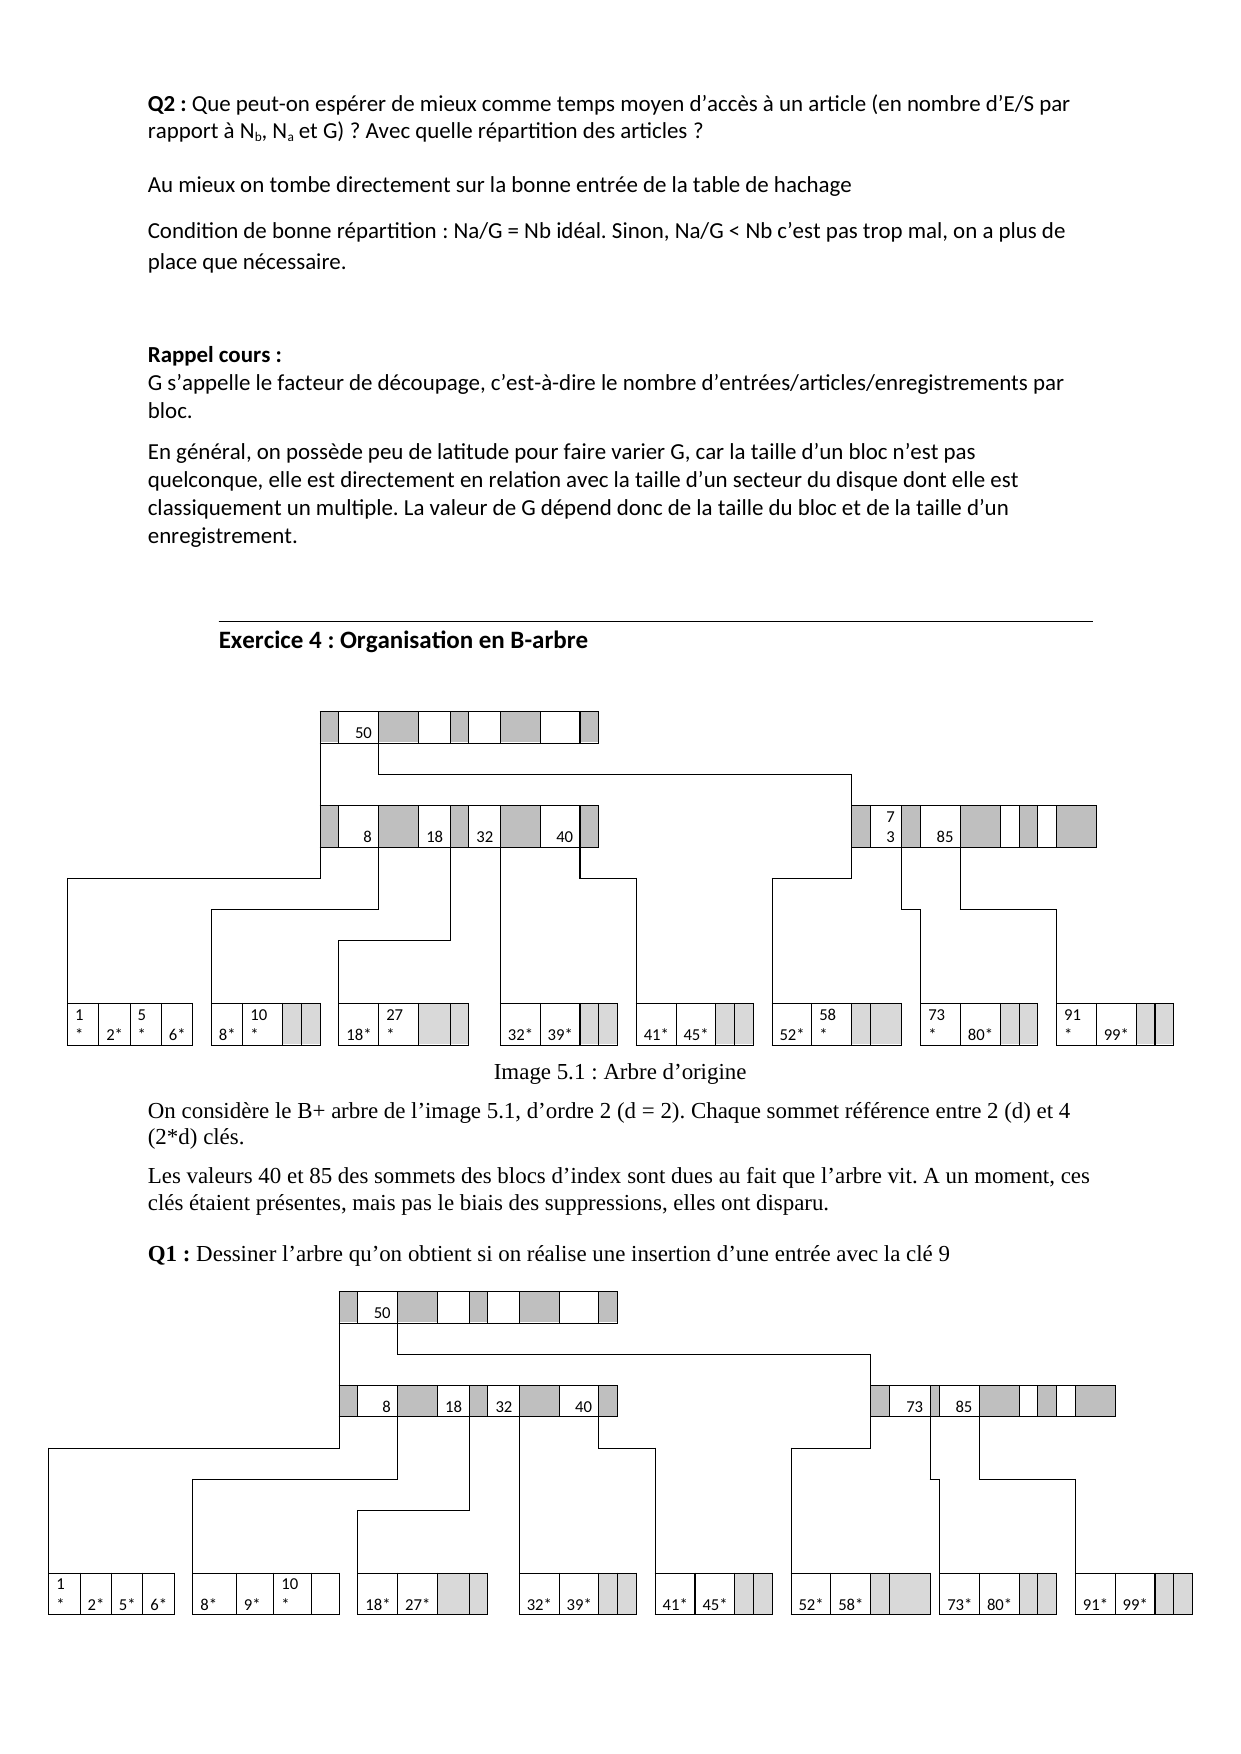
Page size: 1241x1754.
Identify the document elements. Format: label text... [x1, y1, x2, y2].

table_cell [1019, 711, 1038, 742]
table_cell [99, 711, 130, 742]
table_cell [143, 1510, 174, 1541]
table_cell [301, 940, 320, 972]
table_cell [470, 1386, 487, 1416]
table_cell [1174, 1416, 1193, 1447]
table_cell [302, 1004, 320, 1044]
table_cell [283, 972, 301, 1003]
table_header [618, 680, 636, 711]
table_cell [889, 1323, 930, 1354]
table_cell [80, 1323, 111, 1354]
table_cell [791, 1355, 831, 1385]
table_cell [211, 711, 243, 742]
table_cell [831, 1416, 870, 1447]
table_cell [301, 972, 320, 1003]
table_cell [321, 744, 339, 774]
table_cell [143, 1385, 174, 1416]
table_cell [470, 1479, 488, 1510]
table_cell [870, 774, 902, 805]
table_cell [488, 1573, 519, 1614]
table_cell [301, 847, 320, 878]
table_cell [339, 910, 379, 940]
table_cell [559, 1355, 599, 1385]
table_cell 41* [656, 1574, 694, 1614]
table_cell [636, 1449, 655, 1479]
table_header [193, 680, 211, 711]
table_cell [1155, 1541, 1174, 1572]
table_cell 45* [696, 1574, 734, 1614]
table_cell [735, 878, 753, 909]
table_cell 32* [520, 1574, 559, 1614]
table_cell 50 [339, 712, 378, 742]
table_cell [980, 1510, 1019, 1541]
table_cell [379, 878, 418, 909]
table_cell [599, 1324, 618, 1354]
table_cell [930, 1480, 939, 1510]
table_cell [960, 972, 1000, 1003]
table_cell [438, 1479, 469, 1510]
table_cell [174, 1416, 193, 1447]
table_cell [1000, 940, 1019, 972]
table_cell [520, 1479, 559, 1510]
table_cell [419, 909, 450, 940]
table_cell [541, 712, 579, 742]
table_cell [1057, 909, 1096, 940]
table_header [921, 680, 960, 711]
table_cell [274, 1385, 311, 1416]
table_cell [1115, 1479, 1155, 1510]
table_cell [695, 1448, 735, 1479]
table_cell [618, 743, 636, 774]
table_cell [130, 879, 161, 909]
table_cell [921, 878, 960, 909]
table_cell [488, 1541, 519, 1572]
table_cell [283, 847, 301, 878]
table_cell [655, 1323, 695, 1354]
table_cell [1155, 1416, 1174, 1447]
table_cell [174, 1385, 193, 1416]
table_cell [618, 1449, 636, 1479]
table_cell [311, 1541, 339, 1572]
table_cell 32 [488, 1386, 519, 1416]
table_cell [580, 879, 599, 909]
text Au mieux on tombe directement sur la bonne entrée de la table de hachage [148, 170, 1093, 198]
table_cell [1155, 940, 1174, 972]
table_cell [735, 805, 753, 847]
table_cell [889, 1354, 930, 1385]
table_cell [1057, 848, 1096, 878]
table_cell [1075, 1417, 1115, 1447]
table_cell [1057, 1480, 1075, 1510]
table_cell [1038, 1480, 1057, 1510]
table_cell [618, 1510, 636, 1541]
table_cell [921, 848, 960, 878]
table_cell [580, 744, 599, 774]
table_cell [980, 1541, 1019, 1572]
table_cell [469, 1003, 500, 1044]
table_cell [283, 879, 301, 909]
table_cell [940, 1479, 979, 1510]
table_cell [68, 711, 99, 742]
table_cell [735, 743, 753, 774]
table_header [1019, 1291, 1038, 1322]
table_cell [1155, 805, 1174, 847]
table_header [735, 680, 753, 711]
table_cell [772, 1541, 791, 1572]
table_cell [1136, 878, 1155, 909]
table_cell [792, 1510, 831, 1541]
table_cell [1174, 1479, 1193, 1510]
table_cell [274, 1541, 311, 1572]
table_cell [889, 1510, 930, 1541]
table_cell [488, 1355, 519, 1385]
table_header [1136, 680, 1155, 711]
table_cell [1155, 711, 1174, 742]
table_cell [735, 711, 753, 742]
table_cell [772, 711, 812, 742]
table_cell 58* [812, 1004, 851, 1044]
table_header [274, 1291, 311, 1322]
table_cell [130, 972, 161, 1003]
table_cell [772, 1323, 791, 1354]
text Q2 : Que peut-on espérer de mieux comme temps moyen d’accès à un article (en nombre d’E/S par rapport à Nb, Na et G) ? Avec quelle répartition des articles ? [148, 89, 1093, 145]
table_cell [212, 972, 243, 1003]
table_cell [1096, 743, 1136, 774]
table_cell [1038, 1354, 1057, 1385]
table_cell [676, 909, 716, 940]
table_cell [358, 1417, 397, 1447]
table_header [852, 680, 870, 711]
table_cell [1057, 878, 1096, 909]
table_cell [1057, 1573, 1075, 1614]
table_cell [637, 878, 676, 909]
table_cell [1155, 1510, 1174, 1541]
table_cell [419, 848, 450, 878]
table_cell [1155, 743, 1174, 774]
table_cell [80, 1354, 111, 1385]
table_cell [754, 1541, 772, 1572]
table_cell [243, 743, 283, 774]
table_cell [212, 940, 243, 972]
text Les valeurs 40 et 85 des sommets des blocs d’index sont dues au fait que l’arbre vit. A un moment, ces clés étaient présentes, mais pas le biais des suppressions, elles ont disparu. [148, 1162, 1093, 1215]
table_cell [1057, 1417, 1075, 1447]
table_cell [311, 1416, 339, 1447]
table_cell [871, 1004, 901, 1044]
table_cell [236, 1541, 274, 1572]
table_cell [655, 1385, 695, 1416]
table_header [320, 680, 339, 711]
table_cell [1136, 711, 1155, 742]
table_cell [1057, 806, 1096, 847]
table_cell [637, 972, 676, 1003]
table_cell [193, 1354, 236, 1385]
table_cell [99, 909, 130, 940]
table_cell [871, 1354, 889, 1385]
table_cell [130, 940, 161, 972]
table_cell [581, 1004, 598, 1044]
table_cell [931, 1573, 939, 1614]
table_cell [143, 1416, 174, 1447]
table_cell [320, 910, 339, 940]
table_cell [143, 1354, 174, 1385]
table_cell [716, 711, 734, 742]
table_cell [193, 1541, 236, 1572]
table_cell [580, 972, 599, 1003]
table_cell [379, 909, 418, 940]
table_cell [960, 940, 1000, 972]
table_cell [772, 1355, 791, 1385]
table_cell [1057, 1510, 1075, 1541]
table_cell [580, 775, 599, 805]
table_cell [1115, 1323, 1155, 1354]
table_cell [753, 743, 772, 774]
table_header [676, 680, 716, 711]
table_cell [68, 940, 99, 972]
table_cell [1057, 1448, 1075, 1479]
table_cell [311, 1354, 339, 1385]
table_cell [211, 774, 243, 805]
table_cell [812, 743, 852, 774]
table_cell [618, 1323, 636, 1354]
table_cell [599, 879, 617, 909]
table_cell 73* [940, 1574, 979, 1614]
table_cell 85 [921, 806, 960, 847]
table_cell [940, 1448, 979, 1479]
table_header [339, 680, 379, 711]
table_cell [311, 1480, 339, 1510]
table_cell [469, 744, 500, 774]
table_header [80, 1291, 111, 1322]
table_cell [961, 878, 1000, 909]
table_cell 2* [81, 1574, 111, 1614]
table_cell [469, 878, 500, 909]
table_cell [193, 909, 211, 940]
table_cell [451, 878, 469, 909]
table_cell [111, 1385, 143, 1416]
table_cell [852, 711, 870, 742]
table_cell [889, 1541, 930, 1572]
table_cell [438, 1324, 469, 1354]
table_cell [501, 940, 540, 972]
table_cell [68, 909, 99, 940]
table_cell [902, 743, 921, 774]
table_cell 52* [773, 1004, 811, 1044]
table_cell [130, 743, 161, 774]
table_cell 40 [560, 1386, 598, 1416]
table_cell [599, 1574, 617, 1614]
table_cell [1155, 1479, 1174, 1510]
table_cell [559, 1417, 598, 1447]
table_cell [1136, 940, 1155, 972]
table_cell [930, 1354, 940, 1385]
text On considère le B+ arbre de l’image 5.1, d’ordre 2 (d = 2). Chaque sommet référence entre 2 (d) et 4 (2*d) clés. [148, 1097, 1093, 1150]
table_cell [211, 743, 243, 774]
table_cell [193, 1323, 236, 1354]
table_cell [1019, 910, 1038, 940]
table_cell [656, 1448, 695, 1479]
table_cell [488, 1479, 519, 1510]
table_cell [320, 878, 339, 909]
table_cell [1075, 1323, 1115, 1354]
table_cell [283, 940, 301, 972]
table_cell [68, 805, 99, 847]
table_cell [902, 878, 921, 909]
table_header [1000, 680, 1019, 711]
table_header [488, 1292, 519, 1322]
table_cell [68, 972, 99, 1003]
table_cell [236, 1323, 274, 1354]
table_cell [274, 1480, 311, 1510]
table_cell [772, 805, 812, 847]
table_cell [1155, 909, 1174, 940]
table_cell [580, 940, 599, 972]
table_cell [618, 775, 636, 805]
table_header [902, 680, 921, 711]
table_cell [540, 848, 579, 878]
table_cell [980, 1480, 1019, 1510]
table_cell [438, 1541, 469, 1572]
table_header [243, 680, 283, 711]
table_cell 91* [1076, 1574, 1115, 1614]
table_cell [501, 878, 540, 909]
table_cell [111, 1510, 143, 1541]
table_cell [1019, 878, 1038, 909]
table_cell [772, 1416, 791, 1447]
table_cell [419, 941, 450, 972]
table_cell [812, 805, 851, 847]
table_header [438, 1292, 469, 1322]
table_cell [676, 847, 716, 878]
table_cell [1174, 1510, 1193, 1541]
table_cell [1155, 1448, 1174, 1479]
table_cell [1000, 972, 1019, 1003]
table_cell [301, 910, 320, 940]
table_cell [599, 1510, 618, 1541]
table_cell [1038, 1323, 1057, 1354]
table_cell [636, 1479, 655, 1510]
table_cell [812, 972, 852, 1003]
table_cell [451, 848, 469, 878]
table_cell [469, 909, 500, 940]
table_cell [1038, 774, 1057, 805]
table_cell [111, 1323, 143, 1354]
table_cell [358, 1324, 397, 1354]
table_cell [831, 1541, 871, 1572]
table_header [655, 1291, 695, 1322]
table_cell [1097, 805, 1136, 847]
table_cell [311, 1510, 339, 1541]
table_cell [773, 940, 812, 972]
table_cell [1155, 1354, 1174, 1385]
table_cell [379, 744, 418, 774]
table_cell [852, 774, 870, 805]
table_cell [599, 940, 617, 972]
table_cell [1019, 940, 1038, 972]
table_cell [1019, 1510, 1038, 1541]
table_cell [852, 972, 870, 1003]
table_cell 40 [541, 806, 579, 847]
table_cell [940, 1510, 979, 1541]
table_cell [636, 1385, 655, 1416]
table_header [636, 1291, 655, 1322]
table_cell [1076, 1510, 1115, 1541]
table_cell [1038, 711, 1057, 742]
table_cell [540, 744, 580, 774]
table_cell [980, 1354, 1019, 1385]
table_header [193, 1291, 236, 1322]
table_cell [1057, 743, 1096, 774]
table_header [735, 1291, 753, 1322]
table_cell [871, 1323, 889, 1354]
table_cell [358, 1354, 398, 1385]
table_header [161, 680, 193, 711]
table_cell [581, 712, 598, 742]
table_cell [111, 1449, 143, 1479]
table_header [980, 1291, 1019, 1322]
table_cell [870, 848, 901, 878]
table_cell [773, 972, 812, 1003]
table_cell [1136, 774, 1155, 805]
table_cell [931, 1417, 940, 1447]
table_cell [1096, 878, 1136, 909]
table_header [960, 680, 1000, 711]
table_cell [358, 1448, 397, 1479]
table_cell [1020, 1004, 1037, 1044]
table_cell [174, 1510, 192, 1541]
table_cell [379, 712, 418, 742]
table_cell [311, 1449, 339, 1479]
table_cell [852, 1004, 870, 1044]
table_cell [695, 1479, 735, 1510]
table_cell [501, 972, 540, 1003]
table_cell [980, 1448, 1019, 1479]
table_cell [1057, 1354, 1075, 1385]
table_cell [889, 1479, 930, 1510]
table_cell [451, 909, 469, 940]
table_cell [80, 1449, 111, 1479]
table_cell 2* [99, 1004, 130, 1044]
table_cell [753, 805, 772, 847]
table_cell [831, 1510, 871, 1541]
table_cell [1096, 972, 1136, 1003]
table_cell 8 [339, 806, 378, 847]
table_cell [469, 1355, 488, 1385]
table_cell [636, 775, 676, 805]
table_cell [1096, 909, 1136, 940]
table_cell 18 [438, 1386, 469, 1416]
text G s’appelle le facteur de découpage, c’est-à-dire le nombre d’entrées/articles/enregistrements par bloc. [148, 368, 1093, 424]
table_header [236, 1291, 274, 1322]
table_cell [80, 1479, 111, 1510]
table_cell [161, 774, 193, 805]
table_cell [902, 848, 921, 878]
table_header [1155, 680, 1174, 711]
table_cell [143, 1449, 174, 1479]
table_cell [753, 775, 772, 805]
table_cell [716, 940, 734, 972]
table_cell [1174, 1448, 1193, 1479]
table_header [618, 1291, 636, 1322]
table_header [1096, 680, 1136, 711]
table_cell [772, 743, 812, 774]
table_cell [68, 847, 99, 878]
table_cell [754, 1416, 772, 1447]
table_cell [540, 878, 580, 909]
table_cell [111, 1541, 143, 1572]
table_cell [1038, 1417, 1057, 1447]
table_cell [1096, 847, 1136, 878]
table_cell [618, 909, 636, 940]
table_cell [1075, 1354, 1115, 1385]
table_cell [1000, 774, 1019, 805]
table_cell [930, 1510, 939, 1541]
table_cell [339, 972, 379, 1003]
table_cell [1096, 711, 1136, 742]
table_cell 41* [637, 1004, 676, 1044]
table_cell 73 [890, 1386, 930, 1416]
table_cell [99, 940, 130, 972]
table_header [99, 680, 130, 711]
table_cell 85 [940, 1386, 979, 1416]
table_cell [980, 1386, 1019, 1416]
table_cell [49, 1479, 80, 1510]
table_cell [716, 878, 734, 909]
table_cell [1038, 940, 1056, 972]
table_header [130, 680, 161, 711]
table_cell [637, 909, 676, 940]
table_cell [735, 940, 753, 972]
table_cell [243, 940, 283, 972]
table_header [716, 680, 734, 711]
table_cell [716, 743, 734, 774]
table_cell [379, 941, 418, 972]
table_header [1075, 1291, 1115, 1322]
table_cell [68, 774, 99, 805]
table_header [831, 1291, 871, 1322]
table_cell [274, 1323, 311, 1354]
table_header [791, 1291, 831, 1322]
table_header [398, 1292, 437, 1322]
table_cell [143, 1541, 174, 1572]
table_cell [340, 1354, 358, 1385]
table_cell [340, 1386, 357, 1416]
table_header [871, 1291, 889, 1322]
table_cell [921, 909, 960, 940]
table_cell [581, 848, 599, 878]
table_header [500, 680, 540, 711]
table_cell [695, 1541, 735, 1572]
table_cell [1001, 1004, 1019, 1044]
table_cell [469, 1324, 488, 1354]
table_cell [735, 1004, 753, 1044]
table_cell [49, 1449, 80, 1479]
table_cell [1076, 1479, 1115, 1510]
table_cell [676, 711, 716, 742]
table_cell [161, 847, 193, 878]
table_header [772, 680, 812, 711]
table_cell [488, 1448, 519, 1479]
table_cell [358, 1511, 398, 1541]
table_header [1155, 1291, 1174, 1322]
table_cell 45* [677, 1004, 715, 1044]
table_cell [520, 1541, 559, 1572]
table_cell [243, 711, 283, 742]
table_header [1019, 680, 1038, 711]
table_cell [130, 847, 161, 878]
table_cell [902, 940, 920, 972]
table_cell [940, 1323, 979, 1354]
table_cell [656, 1510, 695, 1541]
table_cell [111, 1416, 143, 1447]
table_cell [791, 1385, 831, 1416]
table_cell [1038, 878, 1057, 909]
table_cell 39* [560, 1574, 598, 1614]
table_cell [193, 1449, 236, 1479]
table_cell [1019, 1323, 1038, 1354]
table_cell [1038, 1386, 1056, 1416]
table_cell [311, 1323, 339, 1354]
table_cell [488, 1510, 519, 1541]
table_cell [1156, 1574, 1173, 1614]
table_cell [961, 848, 1000, 878]
table_header [599, 680, 617, 711]
table_cell [1000, 848, 1019, 878]
table_cell [488, 1324, 519, 1354]
table_cell [1057, 774, 1096, 805]
table_cell [870, 743, 902, 774]
table_cell [398, 1355, 437, 1385]
table_cell [520, 1448, 559, 1479]
table_cell [559, 1324, 599, 1354]
table_cell [655, 1416, 695, 1447]
table_cell [618, 805, 636, 847]
table_cell [339, 1541, 357, 1572]
table_cell [773, 909, 812, 940]
table_header [419, 680, 450, 711]
table_cell [754, 1355, 772, 1385]
table_cell [1057, 1386, 1075, 1416]
table_cell [283, 743, 301, 774]
table_cell [618, 1541, 636, 1572]
table_cell [1115, 1541, 1155, 1572]
table_header 50 [358, 1292, 397, 1322]
table_cell [940, 1417, 979, 1447]
table_cell [274, 1354, 311, 1385]
table_cell [1116, 1385, 1155, 1416]
table_header [520, 1292, 559, 1322]
table_cell [1000, 711, 1019, 742]
table_cell [656, 1541, 695, 1572]
table_cell [655, 1355, 695, 1385]
table_cell [193, 1480, 236, 1510]
table_cell [174, 1323, 193, 1354]
table_cell [852, 806, 870, 847]
table_cell [398, 1541, 437, 1572]
table_cell [321, 712, 338, 742]
table_cell [419, 775, 450, 805]
table_header [695, 1291, 735, 1322]
text Condition de bonne répartition : Na/G = Nb idéal. Sinon, Na/G < Nb c’est pas trop mal, on a plus de place que nécessaire. [148, 217, 1093, 275]
table_cell [735, 972, 753, 1003]
table_cell [792, 1449, 831, 1479]
table_cell 39* [541, 1004, 579, 1044]
table_cell [1136, 972, 1155, 1003]
table_cell [243, 910, 283, 940]
table_cell [599, 1417, 618, 1447]
table_cell [753, 940, 772, 972]
table_cell [193, 711, 211, 742]
table_header [1038, 1291, 1057, 1322]
table_cell [753, 909, 772, 940]
table_cell [211, 805, 243, 847]
table_cell [339, 1448, 358, 1479]
table_cell [130, 774, 161, 805]
table_cell [419, 712, 450, 742]
table_cell [500, 744, 540, 774]
table_cell [469, 940, 500, 972]
table_header [1115, 1291, 1155, 1322]
table_cell [716, 909, 734, 940]
table_header [812, 680, 852, 711]
table_header [111, 1291, 143, 1322]
table_header [580, 680, 599, 711]
table_cell [889, 1448, 930, 1479]
table_cell [960, 711, 1000, 742]
table_cell [283, 805, 301, 847]
table_cell [469, 1510, 488, 1541]
table_cell [469, 1541, 488, 1572]
table_cell [398, 1511, 437, 1541]
table_cell [1019, 1448, 1038, 1479]
table_cell [980, 1417, 1019, 1447]
table_cell [716, 847, 734, 878]
table_cell [921, 972, 960, 1003]
table_cell [161, 711, 193, 742]
table_cell [676, 972, 716, 1003]
table_cell [501, 806, 540, 847]
table_cell [1019, 1417, 1038, 1447]
table_cell 80* [980, 1574, 1019, 1614]
table_cell [398, 1417, 437, 1447]
table_cell [735, 1541, 753, 1572]
table_cell [501, 712, 540, 742]
table_cell [1019, 1354, 1038, 1385]
table_cell [735, 1355, 753, 1385]
table_cell [676, 805, 716, 847]
table_header [772, 1291, 791, 1322]
table_cell [636, 711, 676, 742]
table_cell [438, 1574, 469, 1614]
table_cell [470, 1448, 488, 1479]
table_cell [1136, 909, 1155, 940]
table_cell [753, 847, 772, 878]
table_cell [792, 1479, 831, 1510]
table_cell [99, 805, 130, 847]
table_cell [1000, 878, 1019, 909]
table_header [340, 1292, 357, 1322]
table_cell [1020, 1386, 1037, 1416]
table_cell 80* [961, 1004, 1000, 1044]
table_header [1057, 1291, 1075, 1322]
table_cell [161, 972, 193, 1003]
table_cell [438, 1448, 469, 1479]
table_cell [812, 940, 852, 972]
table_cell [852, 909, 870, 940]
table_header [450, 680, 469, 711]
table_cell [339, 1510, 357, 1541]
table_cell [1076, 1386, 1115, 1416]
table_cell [520, 1386, 559, 1416]
table_cell 6* [143, 1574, 174, 1614]
table_cell [559, 1448, 599, 1479]
table_header [940, 1291, 979, 1322]
table_cell [1115, 1354, 1155, 1385]
table_cell 8* [193, 1574, 236, 1614]
table_cell [469, 712, 500, 742]
table_cell [618, 1355, 636, 1385]
table_cell [831, 1385, 870, 1416]
table_cell [618, 1574, 636, 1614]
table_cell [358, 1480, 398, 1510]
text En général, on possède peu de latitude pour faire varier G, car la taille d’un bloc n’est pas quelconque, elle est directement en relation avec la taille d’un secteur du disque dont elle est classiquement un multiple. La valeur de G dépend donc de la taille du bloc et de la taille d’un enregistrement. [148, 437, 1093, 549]
table_cell 9* [237, 1574, 273, 1614]
table_header [1038, 680, 1057, 711]
table_cell [636, 743, 676, 774]
table_cell [980, 1323, 1019, 1354]
table_cell [1155, 1323, 1174, 1354]
table_header [68, 680, 99, 711]
table_header [560, 1292, 598, 1322]
table_cell [716, 1004, 734, 1044]
table_cell [890, 1574, 930, 1614]
table_cell [831, 1355, 870, 1385]
table_cell [695, 1355, 735, 1385]
table_cell [618, 1416, 636, 1447]
table_cell [1136, 743, 1155, 774]
table_cell [540, 940, 580, 972]
table_header [540, 680, 580, 711]
table_cell [852, 940, 870, 972]
table_cell [469, 848, 500, 878]
table_cell [1019, 1480, 1038, 1510]
table_cell [379, 806, 418, 847]
table_cell [438, 1355, 469, 1385]
table_cell [99, 972, 130, 1003]
table_cell [311, 1385, 339, 1416]
table_cell [236, 1510, 274, 1541]
table_cell [1057, 940, 1096, 972]
table_cell [1156, 1004, 1173, 1044]
table_cell [321, 774, 339, 805]
table_cell [1038, 1448, 1057, 1479]
table_cell [398, 1324, 437, 1354]
text Rappel cours : [148, 341, 1093, 368]
table_cell [812, 909, 852, 940]
table_cell [1038, 1541, 1057, 1572]
table_header [49, 1291, 80, 1322]
table_cell [599, 711, 617, 742]
table_cell [1115, 1510, 1155, 1541]
table_cell 18* [358, 1574, 397, 1614]
table_cell [80, 1541, 111, 1572]
table_cell [618, 972, 636, 1003]
table_cell [111, 1354, 143, 1385]
table_cell [143, 1323, 174, 1354]
table_cell [960, 910, 1000, 940]
table_cell [451, 712, 468, 742]
table_cell 1* [49, 1574, 80, 1614]
table_cell [772, 1385, 791, 1416]
table_cell [68, 879, 99, 909]
table_cell [211, 847, 243, 878]
table_cell [49, 1354, 80, 1385]
table_cell [161, 909, 193, 940]
table_cell [1155, 774, 1174, 805]
table_cell [871, 1479, 889, 1510]
table_cell [1038, 910, 1056, 940]
table_cell [754, 1510, 772, 1541]
table_cell [695, 1416, 735, 1447]
table_cell [871, 1448, 889, 1479]
table_cell [735, 847, 753, 878]
table_cell [519, 1324, 559, 1354]
table_cell [636, 805, 676, 847]
table_cell [49, 1510, 80, 1541]
table_cell [812, 847, 851, 878]
table_cell [581, 806, 598, 847]
table_cell [676, 940, 716, 972]
table_cell [1155, 878, 1174, 909]
text Image 5.1 : Arbre d’origine [148, 1058, 1093, 1084]
table_cell [211, 879, 243, 909]
table_cell [520, 1510, 559, 1541]
table_cell [236, 1449, 274, 1479]
table_cell [1174, 1541, 1193, 1572]
table_header [636, 680, 676, 711]
table_cell [193, 940, 211, 972]
table_cell [792, 1541, 831, 1572]
table_cell [599, 805, 617, 847]
table_cell [636, 847, 676, 878]
table_cell [921, 711, 960, 742]
table_cell 73 [871, 806, 901, 847]
table_cell [501, 848, 540, 878]
table_cell [130, 805, 161, 847]
table_cell [1076, 1541, 1115, 1572]
table_cell [559, 1510, 599, 1541]
table_cell 58* [831, 1574, 870, 1614]
table_cell [243, 805, 283, 847]
table_cell [1038, 806, 1056, 847]
table_cell [921, 940, 960, 972]
table_cell [735, 1448, 753, 1479]
table_cell [193, 805, 211, 847]
table_cell [1000, 910, 1019, 940]
table_cell [618, 847, 636, 878]
table_cell [1019, 972, 1038, 1003]
text Q1 : Dessiner l’arbre qu’on obtient si on réalise une insertion d’une entrée avec la clé 9 [148, 1240, 1093, 1266]
table_cell [618, 1479, 636, 1510]
table_cell [960, 743, 1000, 774]
table_cell [301, 774, 320, 805]
table_cell [831, 1479, 871, 1510]
table_cell [831, 1449, 871, 1479]
table_cell [735, 1479, 753, 1510]
table_cell [236, 1354, 274, 1385]
table_cell [49, 1385, 80, 1416]
table_cell [236, 1480, 274, 1510]
table_cell [599, 1355, 618, 1385]
table_cell [636, 1323, 655, 1354]
table_cell [161, 879, 193, 909]
table_header [379, 680, 418, 711]
table_cell [340, 1573, 357, 1614]
table_cell [212, 910, 243, 940]
table_cell [618, 711, 636, 742]
table_cell [961, 806, 1000, 847]
table_cell [438, 1511, 469, 1541]
table_cell [852, 878, 870, 909]
table_cell [812, 775, 851, 805]
table_cell [398, 1479, 437, 1510]
table_cell [716, 775, 734, 805]
table_cell [902, 774, 921, 805]
table_cell [358, 1541, 398, 1572]
table_cell [1075, 1448, 1115, 1479]
table_cell [283, 774, 301, 805]
table_header [754, 1291, 772, 1322]
table_cell [339, 744, 378, 774]
table_cell [501, 909, 540, 940]
table_cell [599, 847, 617, 878]
table_cell [871, 1386, 889, 1416]
table_header [311, 1291, 339, 1322]
table_cell [1020, 806, 1037, 847]
table_cell [1096, 940, 1136, 972]
table_cell [193, 774, 211, 805]
table_cell [49, 1416, 80, 1447]
table_cell [274, 1510, 311, 1541]
table_cell [1174, 1354, 1193, 1385]
table_cell [419, 744, 450, 774]
table_cell [773, 1573, 791, 1614]
table_cell [618, 1003, 636, 1044]
table_header [1174, 1291, 1193, 1322]
table_cell [500, 775, 540, 805]
table_cell [871, 1417, 889, 1447]
table_cell [1057, 1541, 1075, 1572]
table_cell 73* [921, 1004, 960, 1044]
table_cell [580, 909, 599, 940]
table_cell [520, 1417, 559, 1447]
table_cell [921, 743, 960, 774]
table_cell [1057, 711, 1096, 742]
table_header [470, 1292, 487, 1322]
table_cell 8 [358, 1386, 397, 1416]
table_cell [676, 743, 716, 774]
table_cell [398, 1386, 437, 1416]
table_cell [161, 940, 193, 972]
table_cell [599, 743, 617, 774]
table_cell [637, 940, 676, 972]
table_cell 6* [162, 1004, 192, 1044]
table_cell 32* [501, 1004, 540, 1044]
table_cell [321, 806, 338, 847]
table_cell [753, 972, 772, 1003]
table_cell [193, 1385, 236, 1416]
table_cell [193, 743, 211, 774]
table_cell [870, 711, 902, 742]
table_cell [379, 775, 418, 805]
table_cell [902, 972, 920, 1003]
table_cell [488, 1417, 519, 1447]
table_cell [161, 743, 193, 774]
table_cell [193, 847, 211, 878]
table_cell [1038, 1574, 1056, 1614]
table_cell [831, 1323, 871, 1354]
table_cell [812, 879, 852, 909]
table_cell [469, 972, 500, 1003]
table_cell [419, 878, 450, 909]
table_cell [519, 1355, 559, 1385]
table_cell [540, 909, 580, 940]
table_header [469, 680, 500, 711]
table_cell [656, 1479, 695, 1510]
table_cell [1057, 972, 1096, 1003]
table_cell [243, 847, 283, 878]
table_cell [320, 940, 338, 972]
table_cell [161, 805, 193, 847]
table_cell [312, 1574, 339, 1614]
table_cell [398, 1448, 437, 1479]
table_header [930, 1291, 940, 1322]
table_cell [321, 1003, 338, 1044]
table_cell [871, 1541, 889, 1572]
table_cell [637, 1573, 655, 1614]
table_cell 99* [1116, 1574, 1154, 1614]
table_cell [1174, 1574, 1192, 1614]
table_header [283, 680, 301, 711]
table_cell [940, 1541, 979, 1572]
table_cell 18* [339, 1004, 378, 1044]
table_cell [1019, 848, 1038, 878]
table_cell 8* [212, 1004, 242, 1044]
table_cell [130, 909, 161, 940]
table_cell [599, 1004, 617, 1044]
table_cell [274, 1449, 311, 1479]
table_cell [80, 1510, 111, 1541]
table_cell [753, 711, 772, 742]
table_cell [852, 848, 870, 878]
table_cell [870, 972, 902, 1003]
table_cell [930, 1541, 939, 1572]
table_cell [902, 910, 920, 940]
table_cell [450, 972, 469, 1003]
table_cell [193, 879, 211, 909]
table_cell [921, 774, 960, 805]
table_cell [599, 1386, 617, 1416]
table_cell [735, 1574, 753, 1614]
table_cell [1115, 1416, 1155, 1447]
table_cell [618, 940, 636, 972]
table_cell [1096, 774, 1136, 805]
table_cell [773, 879, 812, 909]
table_cell [1174, 1323, 1193, 1354]
table_cell 27* [379, 1004, 418, 1044]
table_cell [174, 1449, 193, 1479]
table_cell [931, 1448, 940, 1479]
table_cell [236, 1416, 274, 1447]
table_header [174, 1291, 193, 1322]
table_cell [68, 743, 99, 774]
table_cell 1* [68, 1004, 98, 1044]
table_cell [1000, 743, 1019, 774]
table_cell [283, 711, 301, 742]
table_cell [451, 1004, 468, 1044]
table_cell [1137, 1004, 1154, 1044]
table_cell [636, 1541, 655, 1572]
table_cell [960, 774, 1000, 805]
table_cell [1019, 774, 1038, 805]
table_cell 91* [1057, 1004, 1096, 1044]
table_cell [193, 972, 211, 1003]
table_cell [540, 775, 580, 805]
table_cell [236, 1385, 274, 1416]
table_cell [735, 1385, 753, 1416]
table_cell [716, 805, 734, 847]
table_cell [339, 941, 379, 972]
table_cell [1038, 1003, 1056, 1044]
table_cell [754, 1323, 772, 1354]
table_cell [99, 879, 130, 909]
table_cell [599, 775, 617, 805]
table_cell [49, 1541, 80, 1572]
table_cell 52* [792, 1574, 830, 1614]
table_cell [695, 1385, 735, 1416]
table_cell [301, 743, 320, 774]
text Exercice 4 : Organisation en B-arbre [218, 622, 1093, 655]
table_header [143, 1291, 174, 1322]
table_header [870, 680, 902, 711]
table_cell [676, 775, 716, 805]
table_cell [301, 879, 320, 909]
table_cell [175, 1573, 192, 1614]
table_cell [470, 1574, 487, 1614]
table_cell [754, 1448, 772, 1479]
table_cell 18 [419, 806, 450, 847]
table_cell [1038, 1510, 1057, 1541]
table_cell 5* [131, 1004, 161, 1044]
table_cell [931, 1386, 939, 1416]
table_cell [902, 711, 921, 742]
table_cell [419, 972, 450, 1003]
table_cell [735, 1323, 753, 1354]
table_cell [283, 910, 301, 940]
table_cell 10* [243, 1004, 282, 1044]
table_cell [339, 878, 378, 909]
table_cell [174, 1479, 192, 1510]
table_cell [1155, 1385, 1174, 1416]
table_cell [1136, 805, 1155, 847]
table_cell [636, 1510, 655, 1541]
table_cell [301, 805, 320, 847]
table_cell [450, 940, 469, 972]
table_cell [1038, 743, 1057, 774]
table_cell [174, 1541, 192, 1572]
table_cell [283, 1004, 301, 1044]
table_cell [870, 940, 902, 972]
table_cell [772, 1479, 791, 1510]
table_cell [716, 972, 734, 1003]
table_cell [559, 1541, 599, 1572]
table_cell [340, 1324, 358, 1354]
table_cell [339, 774, 379, 805]
table_cell [339, 848, 378, 878]
table_cell [339, 1480, 358, 1510]
table_cell [1019, 1541, 1038, 1572]
table_cell [193, 1510, 236, 1541]
table_cell [599, 1479, 618, 1510]
table_cell [99, 743, 130, 774]
table_cell [754, 1385, 772, 1416]
table_cell [193, 1003, 211, 1044]
table_cell [540, 972, 580, 1003]
table_cell [559, 1479, 599, 1510]
table_cell [321, 848, 339, 878]
table_cell [419, 1004, 450, 1044]
table_cell [852, 743, 870, 774]
table_cell [111, 1479, 143, 1510]
table_header [1057, 680, 1096, 711]
table_cell [130, 711, 161, 742]
table_cell [676, 878, 716, 909]
table_cell [695, 1323, 735, 1354]
table_cell [1020, 1574, 1037, 1614]
table_cell [243, 972, 283, 1003]
table_cell [1155, 972, 1174, 1003]
table_cell [735, 1510, 753, 1541]
table_cell [599, 972, 617, 1003]
table_cell [243, 879, 283, 909]
table_cell [1174, 1385, 1193, 1416]
table_cell [902, 806, 920, 847]
table_cell [636, 1355, 655, 1385]
table_cell [772, 847, 812, 878]
table_cell [1057, 1323, 1075, 1354]
table_cell [470, 1417, 488, 1447]
table_cell [450, 744, 469, 774]
table_cell [695, 1510, 735, 1541]
table_header [753, 680, 772, 711]
table_cell [791, 1416, 831, 1447]
table_cell [870, 909, 902, 940]
table_cell [243, 774, 283, 805]
table_header [211, 680, 243, 711]
table_cell [735, 775, 753, 805]
table_cell [772, 1448, 791, 1479]
table_cell [143, 1479, 174, 1510]
table_cell [301, 711, 320, 742]
table_cell [889, 1417, 930, 1447]
table_cell [1038, 972, 1056, 1003]
table_cell [469, 775, 500, 805]
table_cell 32 [469, 806, 500, 847]
table_cell [49, 1323, 80, 1354]
table_cell [618, 1385, 636, 1416]
table_cell 5* [112, 1574, 142, 1614]
table_cell [930, 1323, 940, 1354]
table_cell [438, 1417, 469, 1447]
table_cell [320, 972, 338, 1003]
table_cell [451, 806, 468, 847]
table_cell [772, 775, 812, 805]
table_cell [174, 1354, 193, 1385]
table_cell [1001, 806, 1019, 847]
table_cell [618, 879, 636, 909]
table_cell [599, 909, 617, 940]
table_cell [1136, 847, 1155, 878]
table_cell [754, 1574, 772, 1614]
table_cell [599, 1449, 618, 1479]
table_cell [599, 1541, 618, 1572]
table_cell [870, 878, 901, 909]
table_cell [871, 1510, 889, 1541]
table_cell [80, 1416, 111, 1447]
table_header [889, 1291, 930, 1322]
table_cell [871, 1574, 889, 1614]
table_cell [379, 972, 418, 1003]
table_cell [193, 1416, 236, 1447]
table_cell [99, 847, 130, 878]
table_cell [754, 1003, 772, 1044]
table_cell 10* [274, 1574, 311, 1614]
table_cell [379, 848, 418, 878]
table_cell [340, 1417, 358, 1447]
table_cell [636, 1416, 655, 1447]
table_cell 27* [398, 1574, 437, 1614]
table_cell [812, 711, 852, 742]
table_header [301, 680, 320, 711]
table_cell [754, 1479, 772, 1510]
table_cell [902, 1003, 920, 1044]
table_cell [274, 1416, 311, 1447]
table_cell [1038, 848, 1057, 878]
table_cell [735, 909, 753, 940]
table_cell [1155, 847, 1174, 878]
table_cell [1019, 743, 1038, 774]
table_cell [791, 1323, 831, 1354]
table_cell [735, 1416, 753, 1447]
table_cell [753, 878, 772, 909]
table_cell [1115, 1448, 1155, 1479]
table_cell [450, 775, 469, 805]
table_cell 99* [1097, 1004, 1136, 1044]
table_cell [940, 1354, 979, 1385]
table_header [599, 1292, 617, 1322]
table_cell [80, 1385, 111, 1416]
table_cell [99, 774, 130, 805]
table_cell [772, 1510, 791, 1541]
